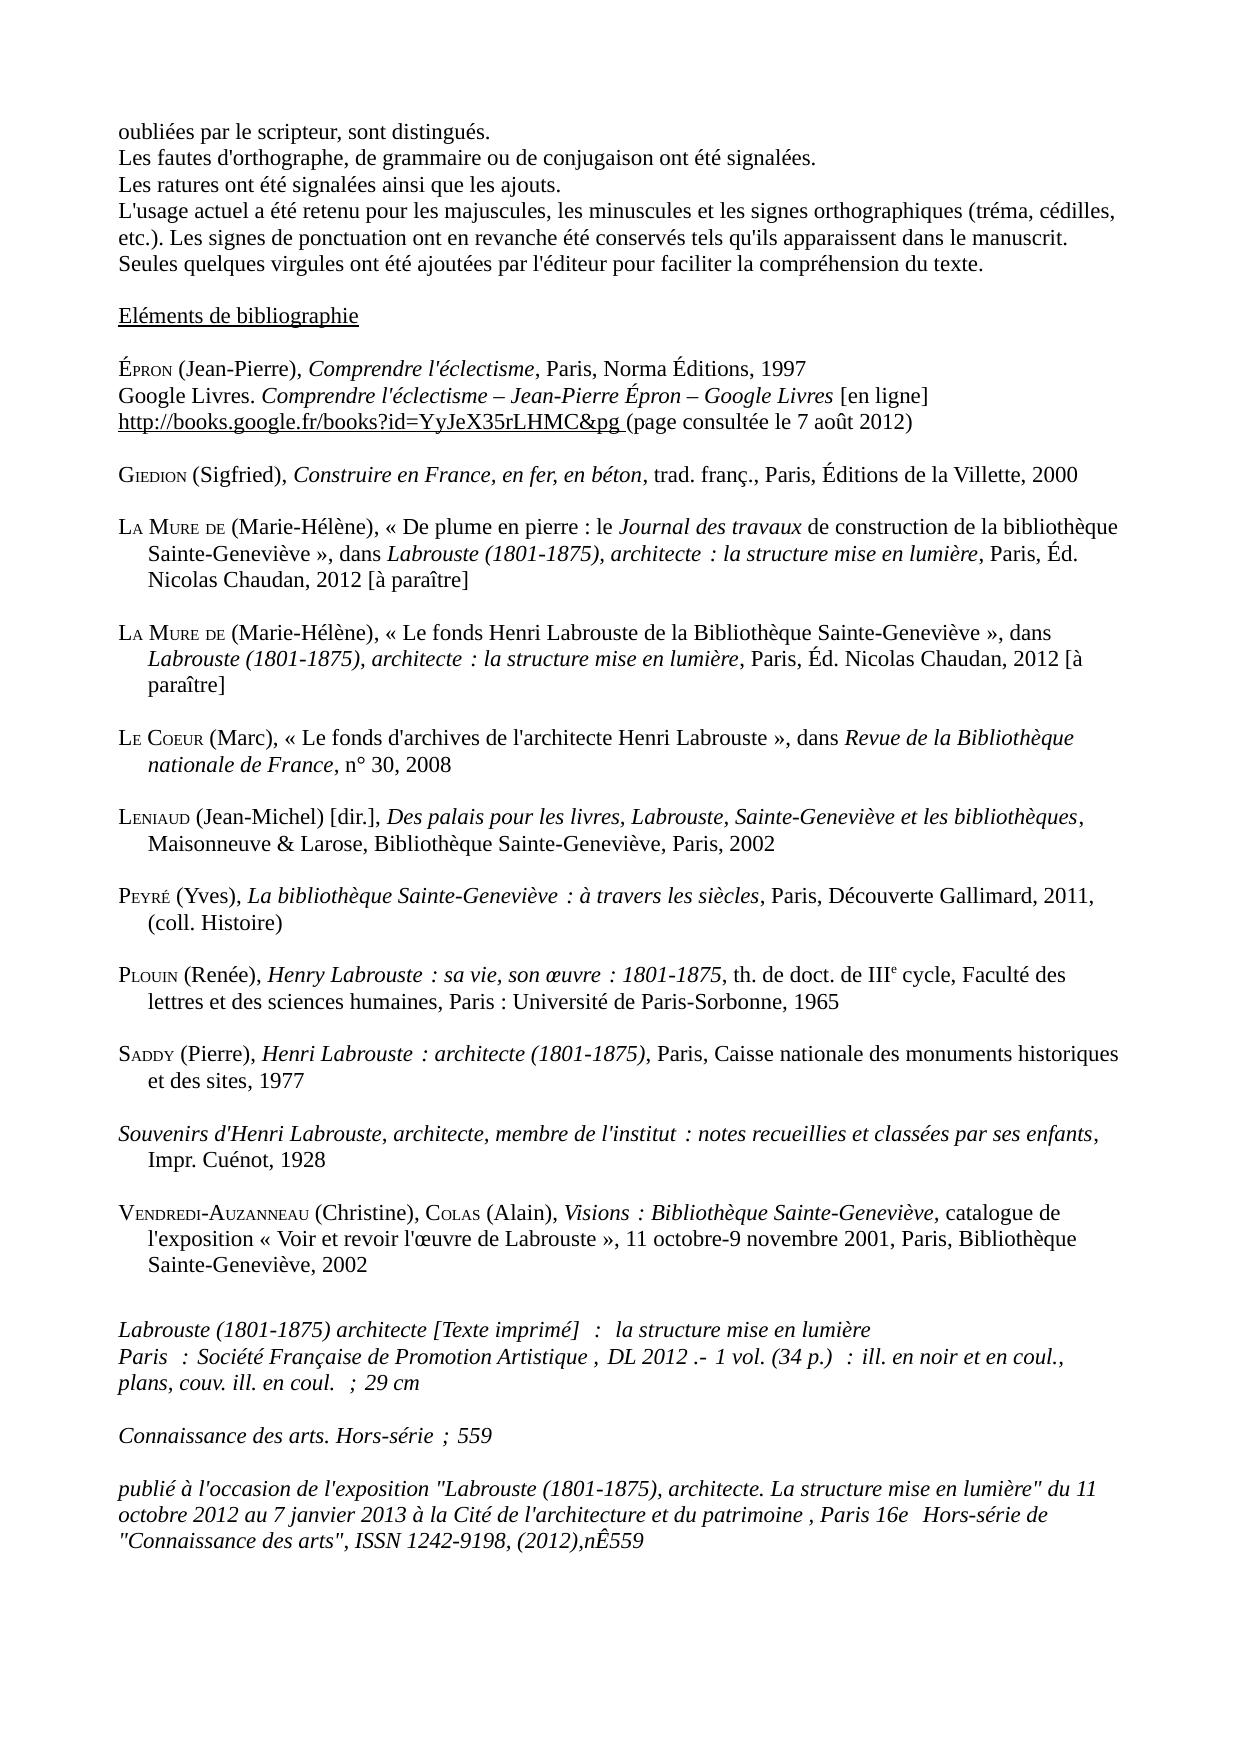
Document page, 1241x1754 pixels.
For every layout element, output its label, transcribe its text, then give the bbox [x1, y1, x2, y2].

text Leniaud (Jean-Michel) [dir.], Des palais pour les livres, Labrouste, Sainte-Geneviève et les bibliothèques, Maisonneuve & Larose, Bibliothèque Sainte-Geneviève, Paris, 2002 [118, 803, 1122, 856]
text Les ratures ont été signalées ainsi que les ajouts. [118, 171, 1122, 197]
text Vendredi-Auzanneau (Christine), Colas (Alain), Visions : Bibliothèque Sainte-Geneviève, catalogue de l'exposition « Voir et revoir l'œuvre de Labrouste », 11 octobre-9 novembre 2001, Paris, Bibliothèque Sainte-Geneviève, 2002 [118, 1199, 1122, 1278]
text Eléments de bibliographie [118, 303, 1122, 329]
text Labrouste (1801-1875) architecte [Texte imprimé] : la structure mise en lumière Paris : Société Française de Promotion Artistique , DL 2012 .- 1 vol. (34 p.) : ill. en noir et en coul., plans, couv. ill. en coul. ; 29 cm Connaissance des arts. Hors-série ; 559 publié à l'occasion de l'exposition "Labrouste (1801-1875), architecte. La structure mise en lumière" du 11 octobre 2012 au 7 janvier 2013 à la Cité de l'architecture et du patrimoine , Paris 16e Hors-série de "Connaissance des arts", ISSN 1242-9198, (2012),nÊ559 [118, 1317, 1122, 1606]
text L'usage actuel a été retenu pour les majuscules, les minuscules et les signes orthographiques (tréma, cédilles, etc.). Les signes de ponctuation ont en revanche été conservés tels qu'ils apparaissent dans le manuscrit. Seules quelques virgules ont été ajoutées par l'éditeur pour faciliter la compréhension du texte. [118, 197, 1122, 276]
text Google Livres. Comprendre l'éclectisme – Jean-Pierre Épron – Google Livres [en ligne] [118, 382, 1122, 408]
text Épron (Jean-Pierre), Comprendre l'éclectisme, Paris, Norma Éditions, 1997 [118, 355, 1122, 382]
text Saddy (Pierre), Henri Labrouste : architecte (1801-1875), Paris, Caisse nationale des monuments historiques et des sites, 1977 [118, 1041, 1122, 1093]
text La Mure de (Marie-Hélène), « De plume en pierre : le Journal des travaux de construction de la bibliothèque Sainte-Geneviève », dans Labrouste (1801-1875), architecte : la structure mise en lumière, Paris, Éd. Nicolas Chaudan, 2012 [à paraître] [118, 513, 1122, 592]
text http://books.google.fr/books?id=YyJeX35rLHMC&pg (page consultée le 7 août 2012) [118, 408, 1122, 434]
text Peyré (Yves), La bibliothèque Sainte-Geneviève : à travers les siècles, Paris, Découverte Gallimard, 2011, (coll. Histoire) [118, 882, 1122, 935]
text Giedion (Sigfried), Construire en France, en fer, en béton, trad. franç., Paris, Éditions de la Villette, 2000 [118, 461, 1122, 487]
text Souvenirs d'Henri Labrouste, architecte, membre de l'institut : notes recueillies et classées par ses enfants, Impr. Cuénot, 1928 [118, 1119, 1122, 1172]
text oubliées par le scripteur, sont distingués. [118, 118, 1122, 144]
text Plouin (Renée), Henry Labrouste : sa vie, son œuvre : 1801-1875, th. de doct. de IIIe cycle, Faculté des lettres et des sciences humaines, Paris : Université de Paris-Sorbonne, 1965 [118, 961, 1122, 1014]
text La Mure de (Marie-Hélène), « Le fonds Henri Labrouste de la Bibliothèque Sainte-Geneviève », dans Labrouste (1801-1875), architecte : la structure mise en lumière, Paris, Éd. Nicolas Chaudan, 2012 [à paraître] [118, 619, 1122, 698]
text Les fautes d'orthographe, de grammaire ou de conjugaison ont été signalées. [118, 144, 1122, 171]
text Le Coeur (Marc), « Le fonds d'archives de l'architecte Henri Labrouste », dans Revue de la Bibliothèque nationale de France, n° 30, 2008 [118, 724, 1122, 777]
